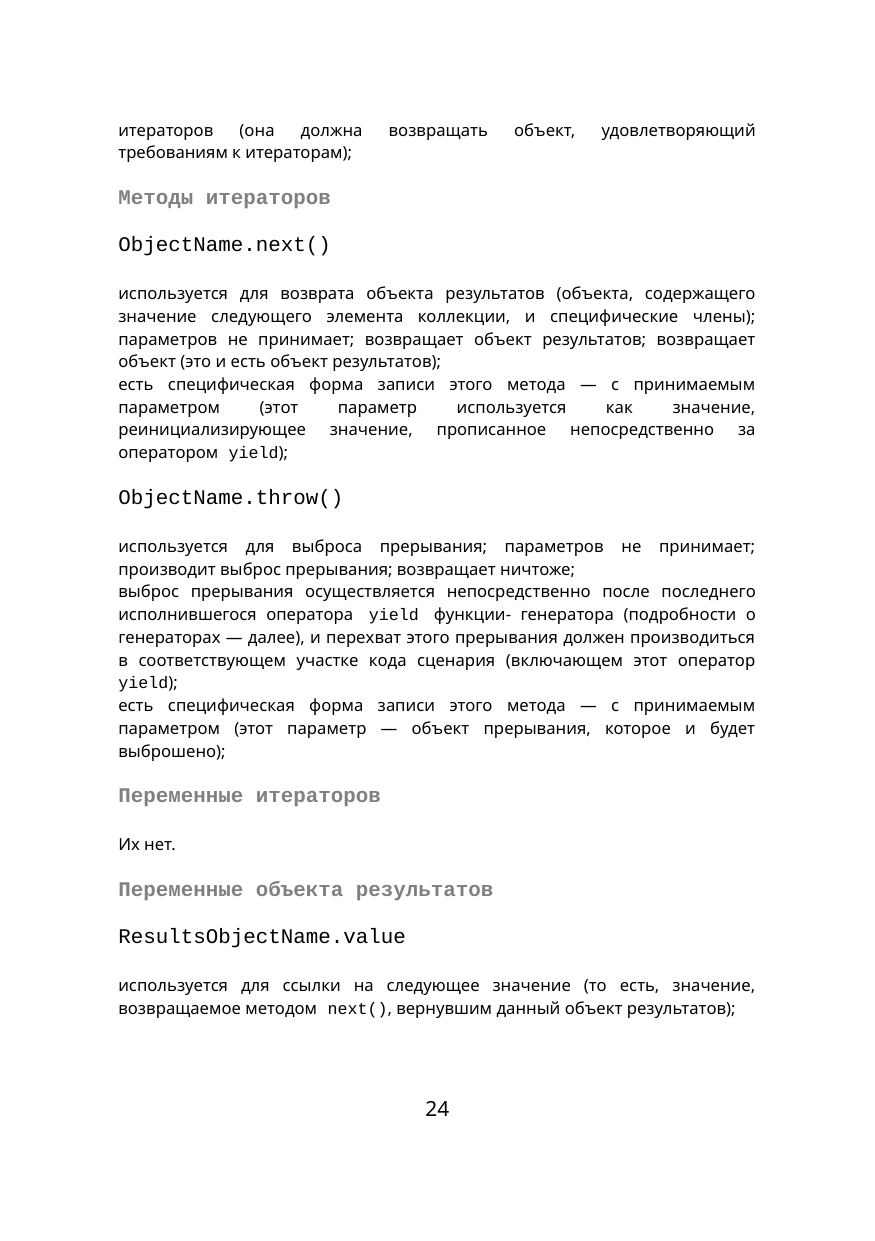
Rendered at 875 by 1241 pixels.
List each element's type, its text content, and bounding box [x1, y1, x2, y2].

text ResultsObjectName.value [118, 926, 756, 950]
text используется для выброса прерывания; параметров не принимает; производит выброс прерывания; возвращает ничтоже; [118, 534, 756, 580]
text ObjectName.next() [118, 234, 756, 258]
text Их нет. [118, 833, 756, 856]
text ObjectName.throw() [118, 487, 756, 511]
text выброс прерывания осуществляется непосредственно после последнего исполнившегося оператора yield функции- генератора (подробности о генераторах — далее), и перехват этого прерывания должен производиться в соответствующем участке кода сценария (включающем этот оператор yield); [118, 580, 756, 694]
text Переменные объекта результатов [118, 879, 756, 903]
text есть специфическая форма записи этого метода — с принимаемым параметром (этот параметр — объект прерывания, которое и будет выброшено); [118, 694, 756, 762]
text есть специфическая форма записи этого метода — с принимаемым параметром (этот параметр используется как значение, реинициализирующее значение, прописанное непосредственно за оператором yield); [118, 373, 756, 463]
text используется для ссылки на следующее значение (то есть, значение, возвращаемое методом next(), вернувшим данный объект результатов); [118, 974, 756, 1019]
text итераторов (она должна возвращать объект, удовлетворяющий требованиям к итераторам); [118, 118, 756, 163]
text Переменные итераторов [118, 786, 756, 809]
text Методы итераторов [118, 187, 756, 211]
text используется для возврата объекта результатов (объекта, содержащего значение следующего элемента коллекции, и специфические члены); параметров не принимает; возвращает объект результатов; возвращает объект (это и есть объект результатов); [118, 282, 756, 373]
